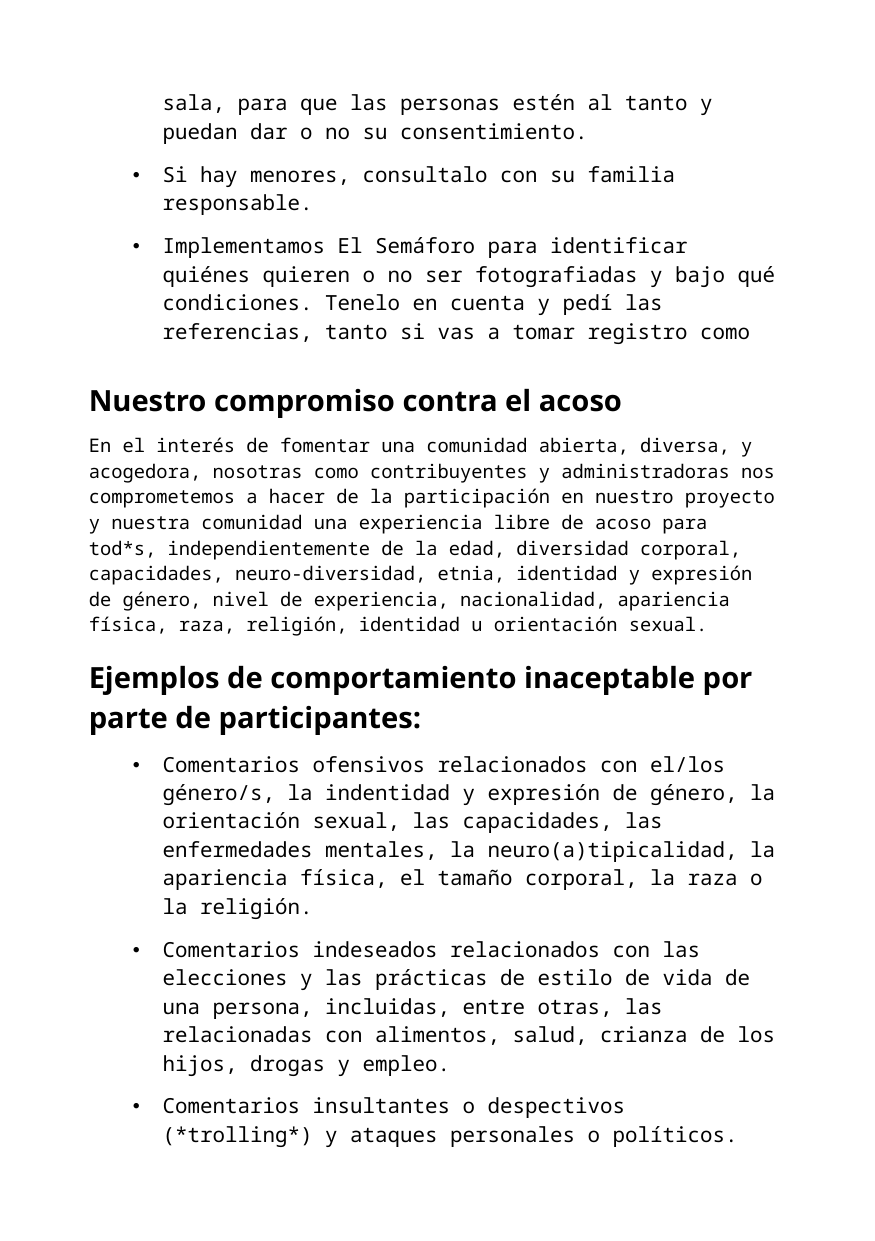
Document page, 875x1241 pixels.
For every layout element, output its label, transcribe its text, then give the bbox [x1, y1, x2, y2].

list Comentarios indeseados relacionados con las elecciones y las prácticas de estilo de vida de una persona, incluidas, entre otras, las relacionadas con alimentos, salud, crianza de los hijos, drogas y empleo. [133, 935, 786, 1077]
list Implementamos El Semáforo para identificar quiénes quieren o no ser fotografiadas y bajo qué condiciones. Tenelo en cuenta y pedí las referencias, tanto si vas a tomar registro como [133, 231, 786, 345]
list Comentarios insultantes o despectivos (*trolling*) y ataques personales o políticos. [133, 1092, 786, 1148]
list Si hay menores, consultalo con su familia responsable. [133, 160, 786, 217]
text En el interés de fomentar una comunidad abierta, diversa, y acogedora, nosotras como contribuyentes y administradoras nos comprometemos a hacer de la participación en nuestro proyecto y nuestra comunidad una experiencia libre de acoso para tod*s, independientemente de la edad, diversidad corporal, capacidades, neuro-diversidad, etnia, identidad y expresión de género, nivel de experiencia, nacionalidad, apariencia física, raza, religión, identidad u orientación sexual. [88, 433, 786, 637]
list sala, para que las personas estén al tanto y puedan dar o no su consentimiento. [133, 88, 786, 145]
list Comentarios ofensivos relacionados con el/los género/s, la indentidad y expresión de género, la orientación sexual, las capacidades, las enfermedades mentales, la neuro(a)tipicalidad, la apariencia física, el tamaño corporal, la raza o la religión. [133, 750, 786, 920]
subtitle Nuestro compromiso contra el acoso [88, 381, 786, 420]
subtitle Ejemplos de comportamiento inaceptable por parte de participantes: [88, 658, 786, 737]
